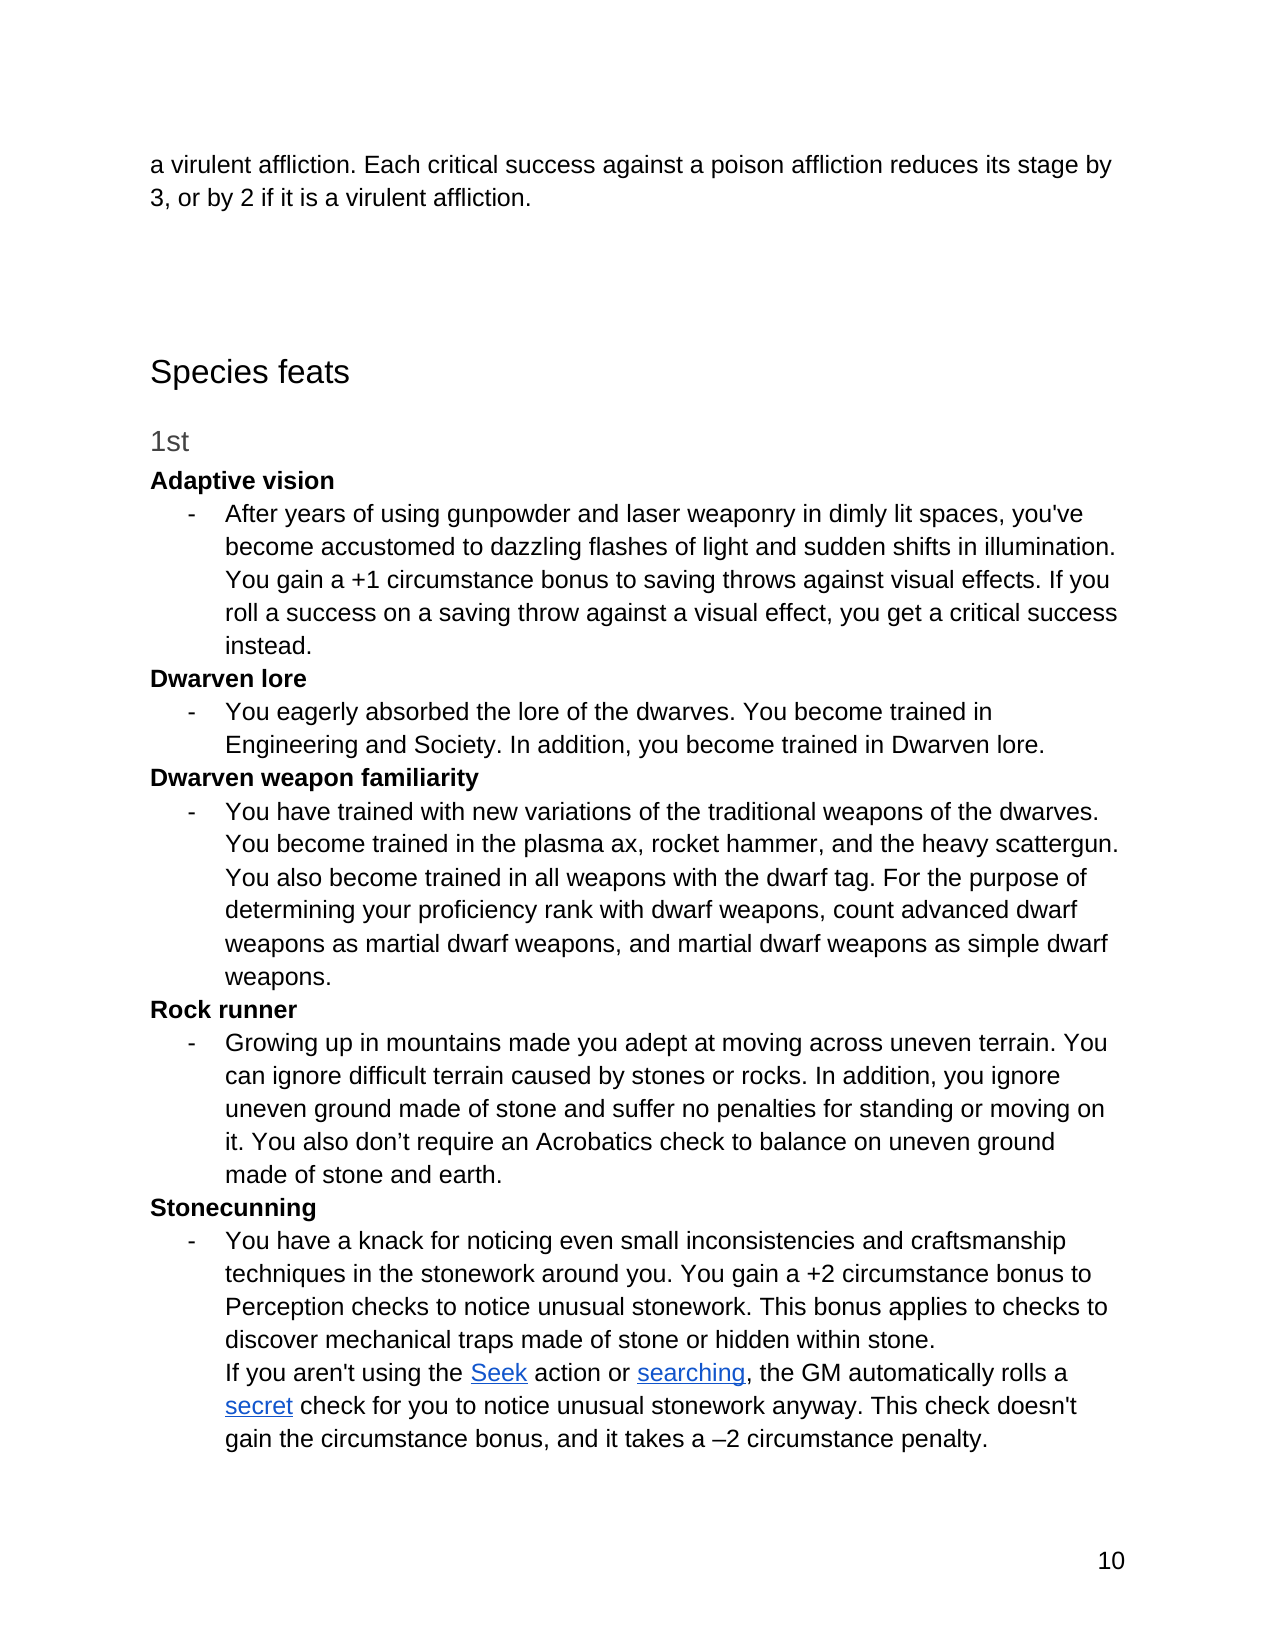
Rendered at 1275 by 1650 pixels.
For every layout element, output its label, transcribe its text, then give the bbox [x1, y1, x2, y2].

text a virulent affliction. Each critical success against a poison affliction reduces its stage by 3, or by 2 if it is a virulent affliction. [150, 150, 1125, 212]
text Dwarven weapon familiarity [150, 763, 1125, 792]
list After years of using gunpowder and laser weaponry in dimly lit spaces, you've become accustomed to dazzling flashes of light and sudden shifts in illumination. You gain a +1 circumstance bonus to saving throws against visual effects. If you roll a success on a saving throw against a visual effect, you get a critical success instead. [187, 499, 1125, 660]
list You have a knack for noticing even small inconsistencies and craftsmanship techniques in the stonework around you. You gain a +2 circumstance bonus to Perception checks to notice unusual stonework. This bonus applies to checks to discover mechanical traps made of stone or hidden within stone. [187, 1226, 1125, 1353]
list Growing up in mountains made you adept at moving across uneven terrain. You can ignore difficult terrain caused by stones or rocks. In addition, you ignore uneven ground made of stone and suffer no penalties for standing or moving on it. You also don’t require an Acrobatics check to balance on uneven ground made of stone and earth. [187, 1028, 1125, 1188]
subtitle 1st [150, 424, 1125, 458]
text Stonecunning [150, 1193, 1125, 1221]
text Adaptive vision [150, 466, 1125, 495]
text Dwarven lore [150, 664, 1125, 693]
subtitle Species feats [150, 353, 1125, 391]
text Rock runner [150, 994, 1125, 1023]
list You eagerly absorbed the lore of the dwarves. You become trained in Engineering and Society. In addition, you become trained in Dwarven lore. [187, 697, 1125, 759]
list You have trained with new variations of the traditional weapons of the dwarves. You become trained in the plasma ax, rocket hammer, and the heavy scattergun. You also become trained in all weapons with the dwarf tag. For the purpose of determining your proficiency rank with dwarf weapons, count advanced dwarf weapons as martial dwarf weapons, and martial dwarf weapons as simple dwarf weapons. [187, 796, 1125, 990]
text If you aren't using the Seek action or searching, the GM automatically rolls a secret check for you to notice unusual stonework anyway. This check doesn't gain the circumstance bonus, and it takes a –2 circumstance penalty. [225, 1358, 1125, 1453]
